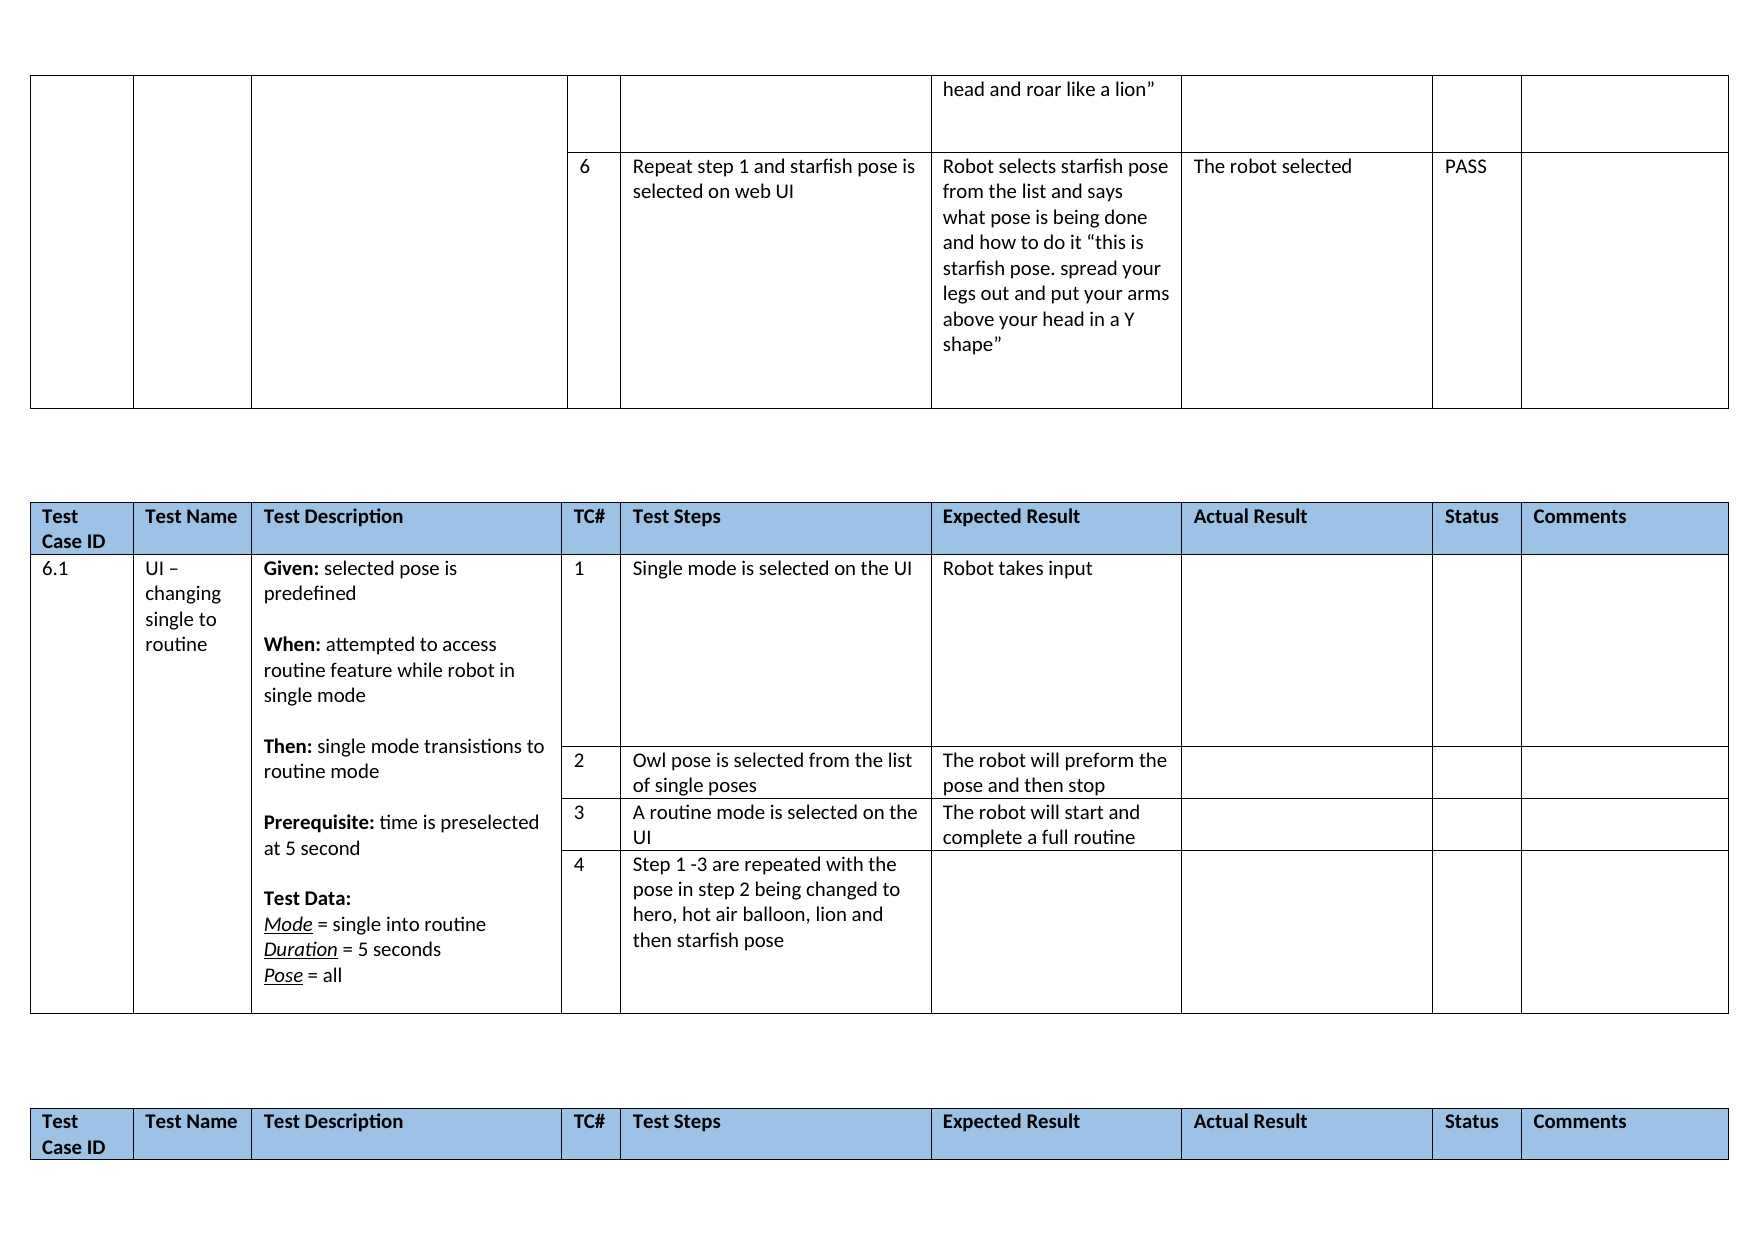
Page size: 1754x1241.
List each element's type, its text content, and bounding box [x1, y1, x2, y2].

table_cell [932, 851, 1181, 1013]
table_cell [1182, 747, 1432, 798]
table_header Test Name [134, 1109, 251, 1159]
table_cell [134, 76, 251, 407]
table_header Expected Result [932, 503, 1181, 554]
table_cell [621, 76, 931, 152]
table_cell [1522, 799, 1728, 850]
table_cell [1433, 555, 1521, 746]
table_header Test Steps [621, 503, 931, 554]
table_header Test Case ID [31, 1109, 133, 1159]
table_cell [1433, 851, 1521, 1013]
table_cell PASS [1433, 153, 1521, 407]
table_cell Robot selects starfish pose from the list and says what pose is being done and how to do it “this is starfish pose. spread your legs out and put your arms above your head in a Y shape” [932, 153, 1181, 407]
table_cell [1522, 747, 1728, 798]
table_header Status [1433, 503, 1521, 554]
table_cell [568, 76, 620, 152]
table_cell [1522, 76, 1728, 152]
table_cell Given: selected pose is predefined When: attempted to access routine feature while robot in single mode Then: single mode transistions to routine mode Prerequisite: time is preselected at 5 second Test Data: Mode = single into routine Duration = 5 seconds Pose = all [252, 555, 561, 1013]
table_cell Step 1 -3 are repeated with the pose in step 2 being changed to hero, hot air balloon, lion and then starfish pose [621, 851, 931, 1013]
table_header Status [1433, 1109, 1521, 1159]
table_cell [1182, 555, 1432, 746]
table_cell Repeat step 1 and starfish pose is selected on web UI [621, 153, 931, 407]
table_cell Robot takes input [932, 555, 1181, 746]
table_cell 1 [562, 555, 620, 746]
table_cell [31, 76, 133, 407]
table_header Actual Result [1182, 503, 1432, 554]
table_cell [1433, 799, 1521, 850]
table_cell 2 [562, 747, 620, 798]
table_header Actual Result [1182, 1109, 1432, 1159]
table_cell [1433, 76, 1521, 152]
table_cell [1182, 851, 1432, 1013]
table_header Comments [1522, 1109, 1728, 1159]
table_cell 6.1 [31, 555, 133, 1013]
table_cell head and roar like a lion” [932, 76, 1181, 152]
table_cell [1182, 76, 1432, 152]
table_cell The robot will preform the pose and then stop [932, 747, 1181, 798]
table_header Comments [1522, 503, 1728, 554]
table_cell The robot selected [1182, 153, 1432, 407]
table_header Test Name [134, 503, 251, 554]
table_cell Owl pose is selected from the list of single poses [621, 747, 931, 798]
table_cell [1182, 799, 1432, 850]
table_cell [1522, 555, 1728, 746]
table_header Test Description [252, 503, 561, 554]
table_cell [1522, 851, 1728, 1013]
table_cell Single mode is selected on the UI [621, 555, 931, 746]
table_cell A routine mode is selected on the UI [621, 799, 931, 850]
table_cell The robot will start and complete a full routine [932, 799, 1181, 850]
table_cell 3 [562, 799, 620, 850]
table_header TC# [562, 1109, 620, 1159]
table_cell [1433, 747, 1521, 798]
table_header Test Description [252, 1109, 561, 1159]
table_cell UI – changing single to routine [134, 555, 251, 1013]
table_cell [252, 76, 567, 407]
table_header Test Steps [621, 1109, 931, 1159]
table_header Expected Result [932, 1109, 1181, 1159]
table_cell 6 [568, 153, 620, 407]
table_cell 4 [562, 851, 620, 1013]
table_cell [1522, 153, 1728, 407]
table_header TC# [562, 503, 620, 554]
table_header Test Case ID [31, 503, 133, 554]
